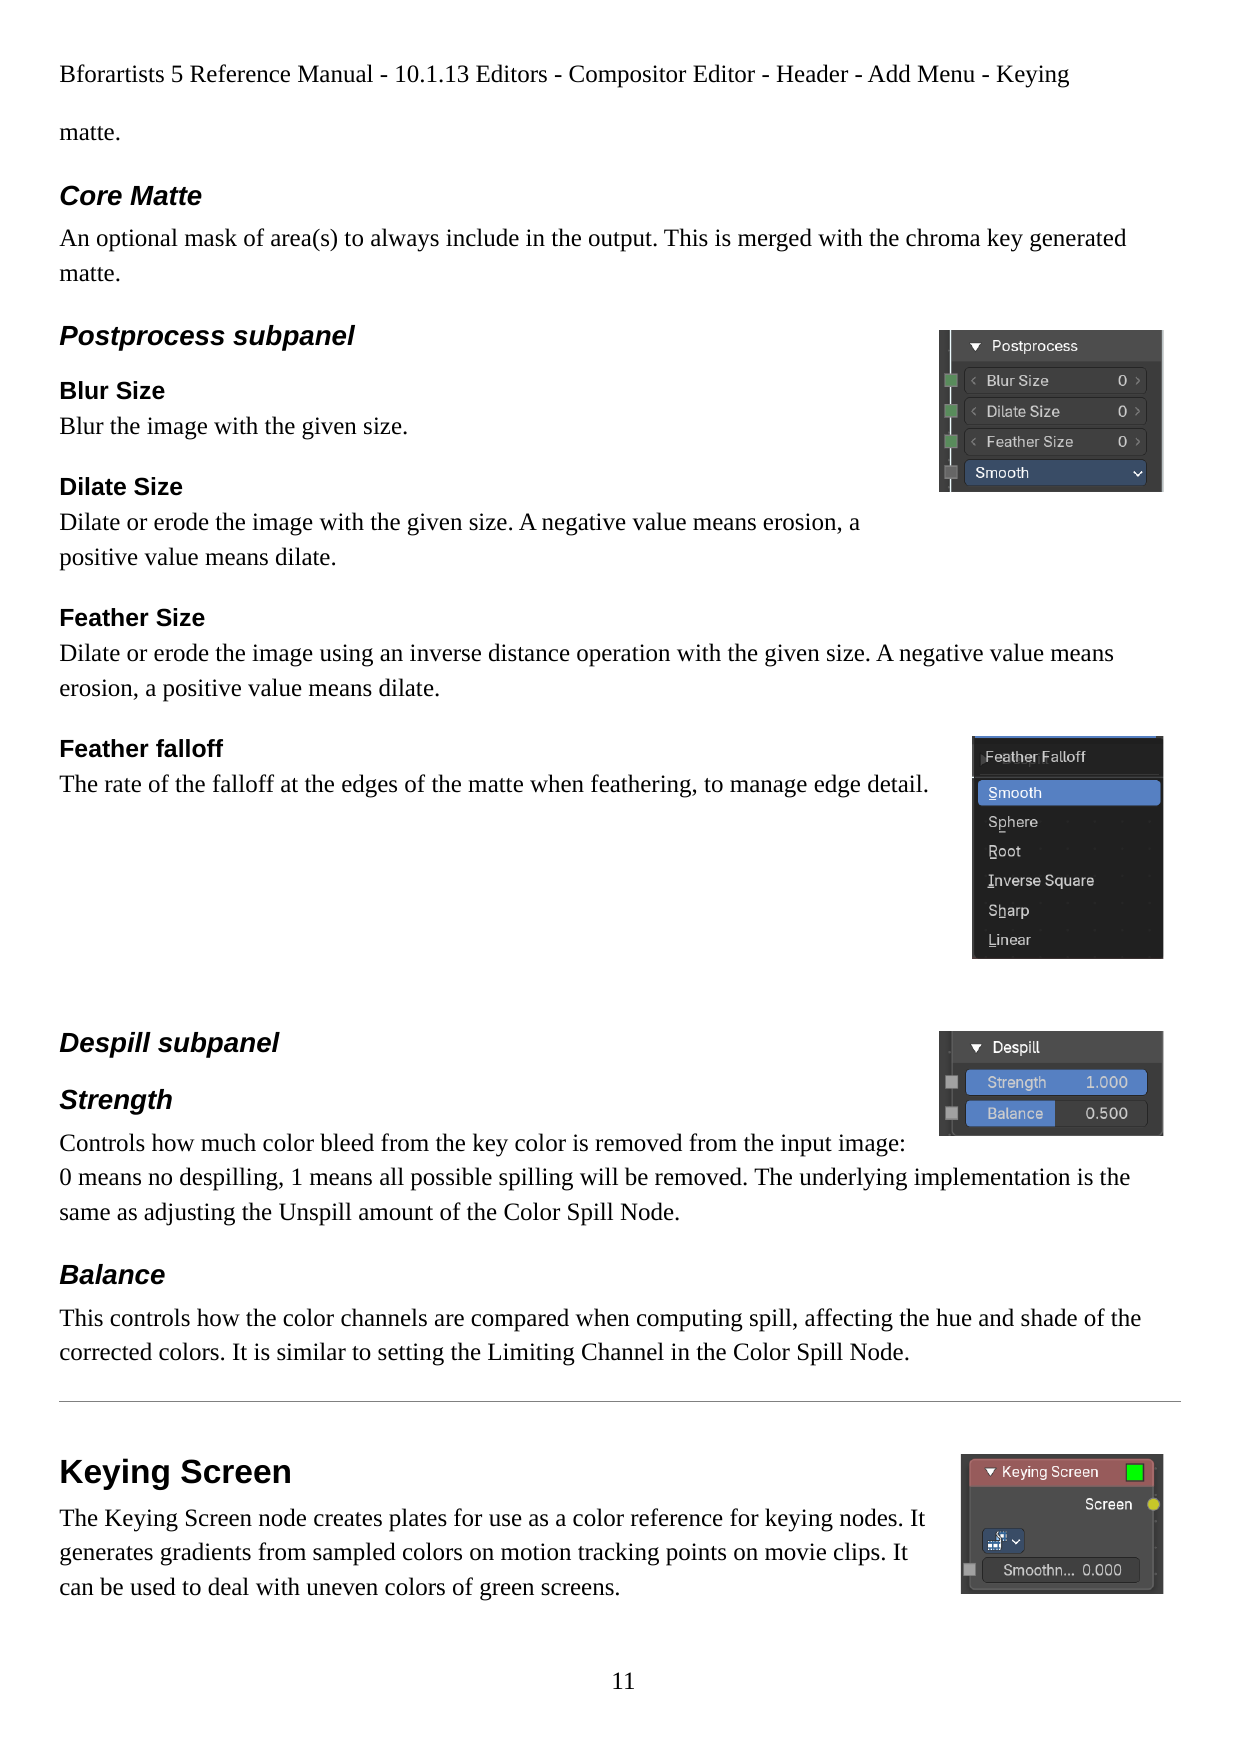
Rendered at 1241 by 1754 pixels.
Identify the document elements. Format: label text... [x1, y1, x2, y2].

subtitle Dilate Size [59, 472, 1181, 501]
subtitle Despill subpanel [59, 1027, 1181, 1059]
text Blur the image with the given size. [59, 411, 939, 440]
subtitle Core Matte [59, 179, 1181, 211]
subtitle Postprocess subpanel [59, 319, 1181, 351]
text Controls how much color bleed from the key color is removed from the input image: 0 means no despilling, 1 means all possible spilling will be removed. The underlying implementation is the same as adjusting the Unspill amount of the Color Spill Node. [59, 1128, 1181, 1226]
subtitle Feather falloff [59, 734, 1181, 763]
subtitle Keying Screen [59, 1451, 1181, 1490]
text An optional mask of area(s) to always include in the output. This is merged with the chroma key generated matte. [59, 223, 1181, 286]
text Dilate or erode the image with the given size. A negative value means erosion, a positive value means dilate. [59, 507, 1181, 571]
picture [972, 736, 1164, 959]
subtitle [1164, 376, 1181, 405]
text The rate of the falloff at the edges of the matte when feathering, to manage edge detail. [59, 769, 972, 798]
text This controls how the color channels are compared when computing spill, affecting the hue and shade of the corrected colors. It is similar to setting the Limiting Channel in the Color Spill Node. [59, 1303, 1181, 1366]
picture [939, 330, 1164, 492]
subtitle Blur Size [59, 376, 939, 405]
subtitle [1164, 1084, 1181, 1116]
text matte. [59, 117, 1181, 146]
text The Keying Screen node creates plates for use as a color reference for keying nodes. It generates gradients from sampled colors on motion tracking points on movie clips. It can be used to deal with uneven colors of green screens. [59, 1503, 1181, 1600]
subtitle Balance [59, 1258, 1181, 1290]
picture [960, 1454, 1164, 1594]
subtitle Feather Size [59, 603, 1181, 632]
subtitle Strength [59, 1084, 939, 1116]
text Dilate or erode the image using an inverse distance operation with the given size. A negative value means erosion, a positive value means dilate. [59, 638, 1181, 701]
picture [939, 1031, 1164, 1136]
